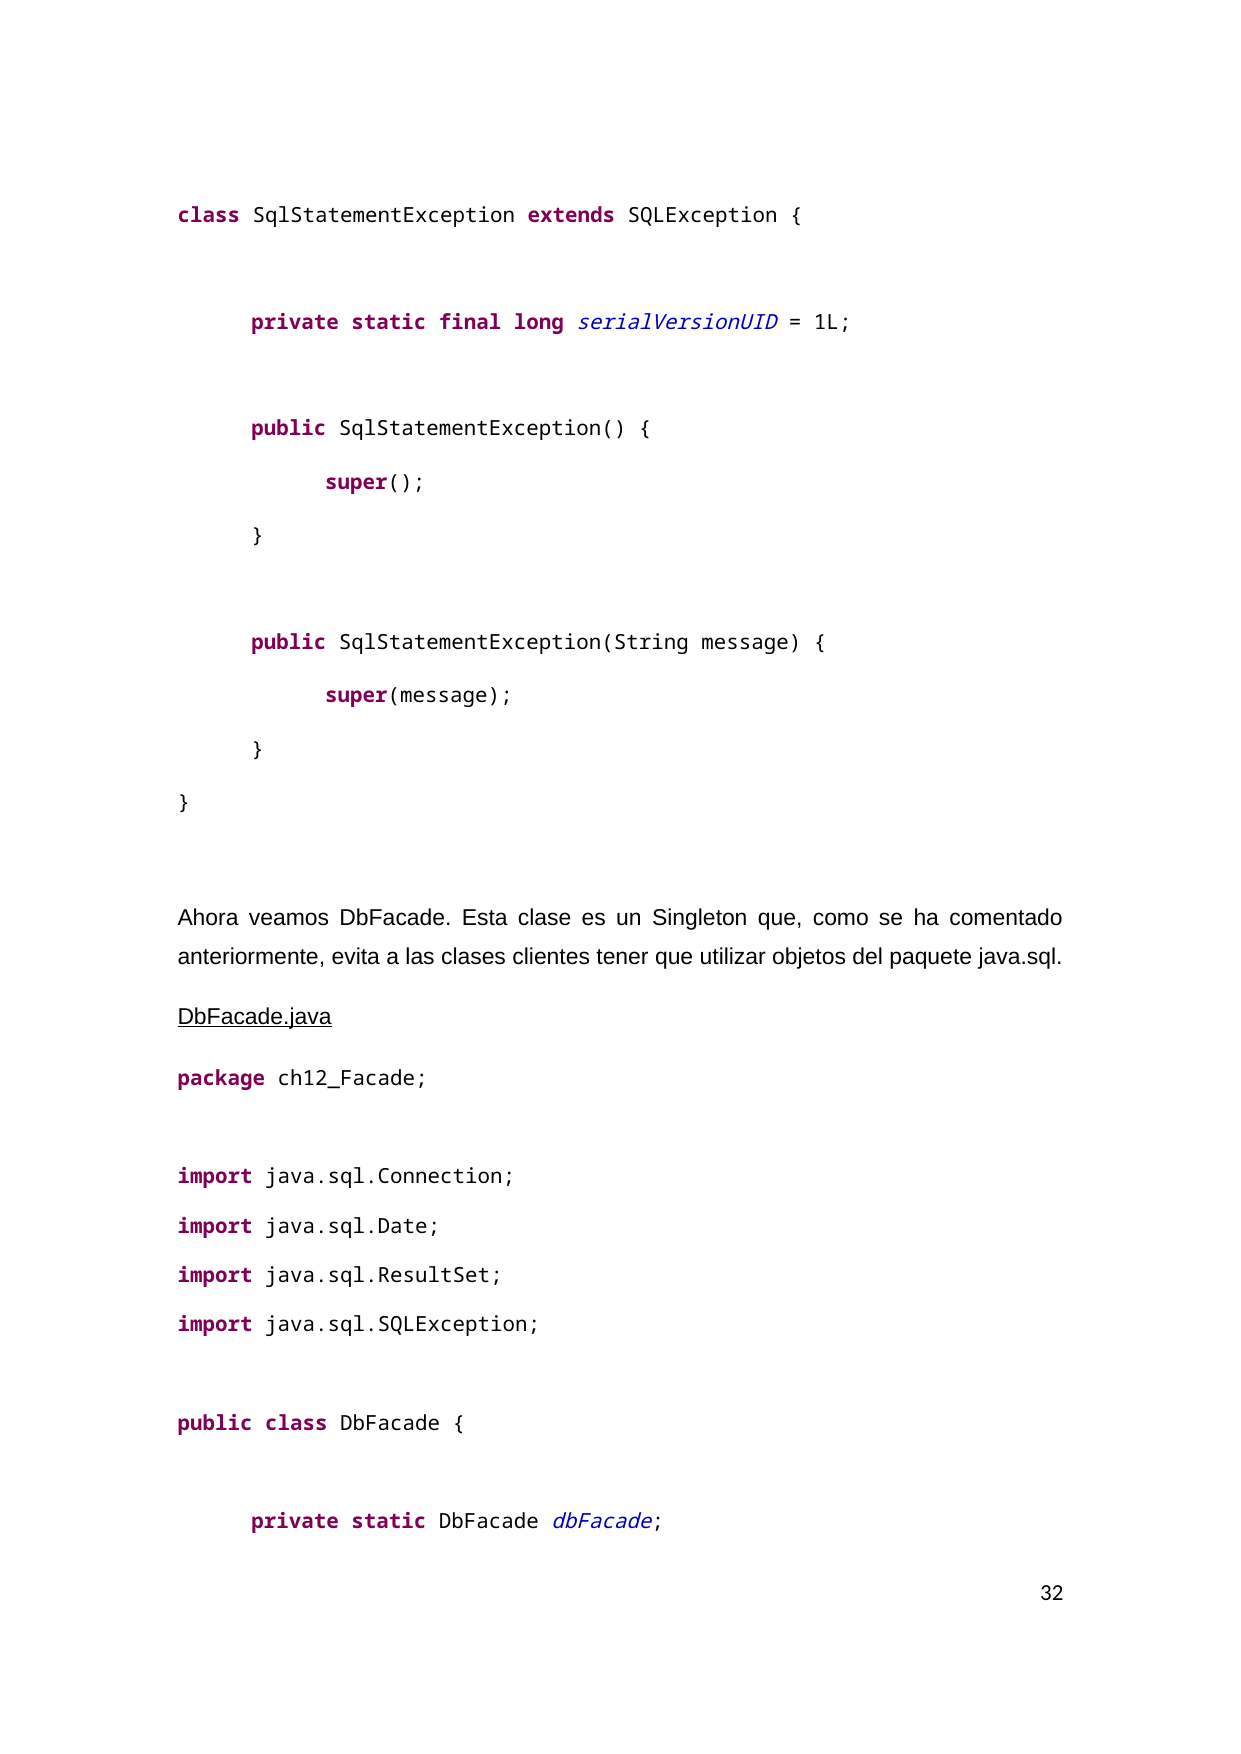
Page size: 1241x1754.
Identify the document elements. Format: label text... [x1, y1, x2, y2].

text import java.sql.SQLException; [177, 1309, 1063, 1338]
text import java.sql.ResultSet; [177, 1260, 1063, 1289]
text public SqlStatementException(String message) { [177, 627, 1063, 655]
text } [177, 520, 1063, 549]
text import java.sql.Connection; [177, 1162, 1063, 1190]
text super(message); [177, 680, 1063, 709]
text package ch12_Facade; [177, 1063, 1063, 1092]
text } [177, 787, 1063, 816]
text private static final long serialVersionUID = 1L; [177, 307, 1063, 336]
text DbFacade.java [177, 1003, 1063, 1029]
text class SqlStatementException extends SQLException { [177, 201, 1063, 229]
text private static DbFacade dbFacade; [177, 1506, 1063, 1534]
text public class DbFacade { [177, 1408, 1063, 1436]
text Ahora veamos DbFacade. Esta clase es un Singleton que, como se ha comentado anteriormente, evita a las clases clientes tener que utilizar objetos del paquete java.sql. [177, 903, 1063, 969]
text } [177, 734, 1063, 762]
text import java.sql.Date; [177, 1211, 1063, 1239]
text super(); [177, 467, 1063, 495]
text public SqlStatementException() { [177, 413, 1063, 442]
